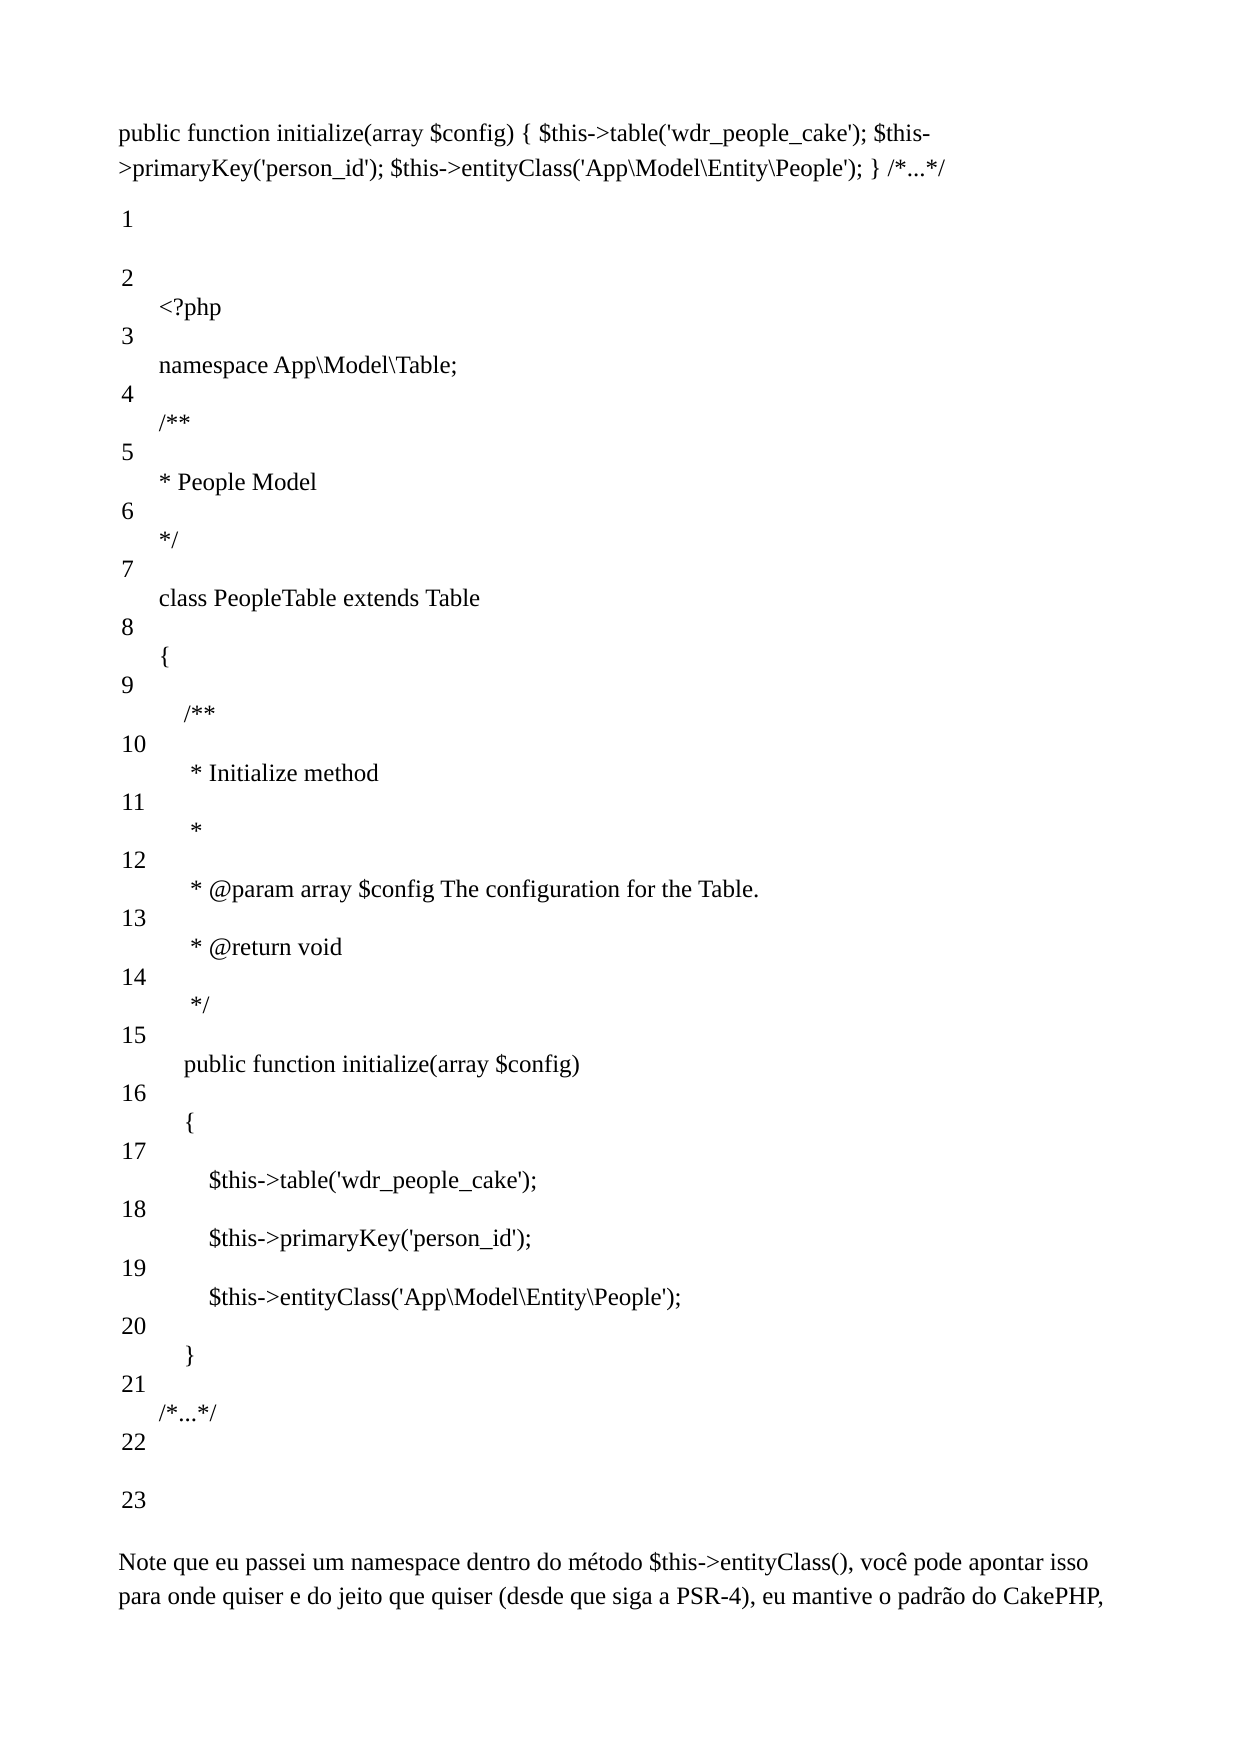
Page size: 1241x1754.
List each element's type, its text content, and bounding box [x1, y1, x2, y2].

table_header <?php namespace App\Model\Table; /** * People Model */ class PeopleTable extends Table { /** * Initialize method * * @param array $config The configuration for the Table. * @return void */ public function initialize(array $config) { $this->table('wdr_people_cake'); $this->primaryKey('person_id'); $this->entityClass('App\Model\Entity\People'); } /*...*/ [156, 202, 771, 1547]
text Note que eu passei um namespace dentro do método $this->entityClass(), você pode apontar isso para onde quiser e do jeito que quiser (desde que siga a PSR-4), eu mantive o padrão do CakePHP, [118, 1547, 1122, 1610]
table_header 1 2 3 4 5 6 7 8 9 10 11 12 13 14 15 16 17 18 19 20 21 22 23 [118, 202, 156, 1547]
text public function initialize(array $config) { $this->table('wdr_people_cake'); $this->primaryKey('person_id'); $this->entityClass('App\Model\Entity\People'); } /*...*/ [118, 118, 1122, 181]
